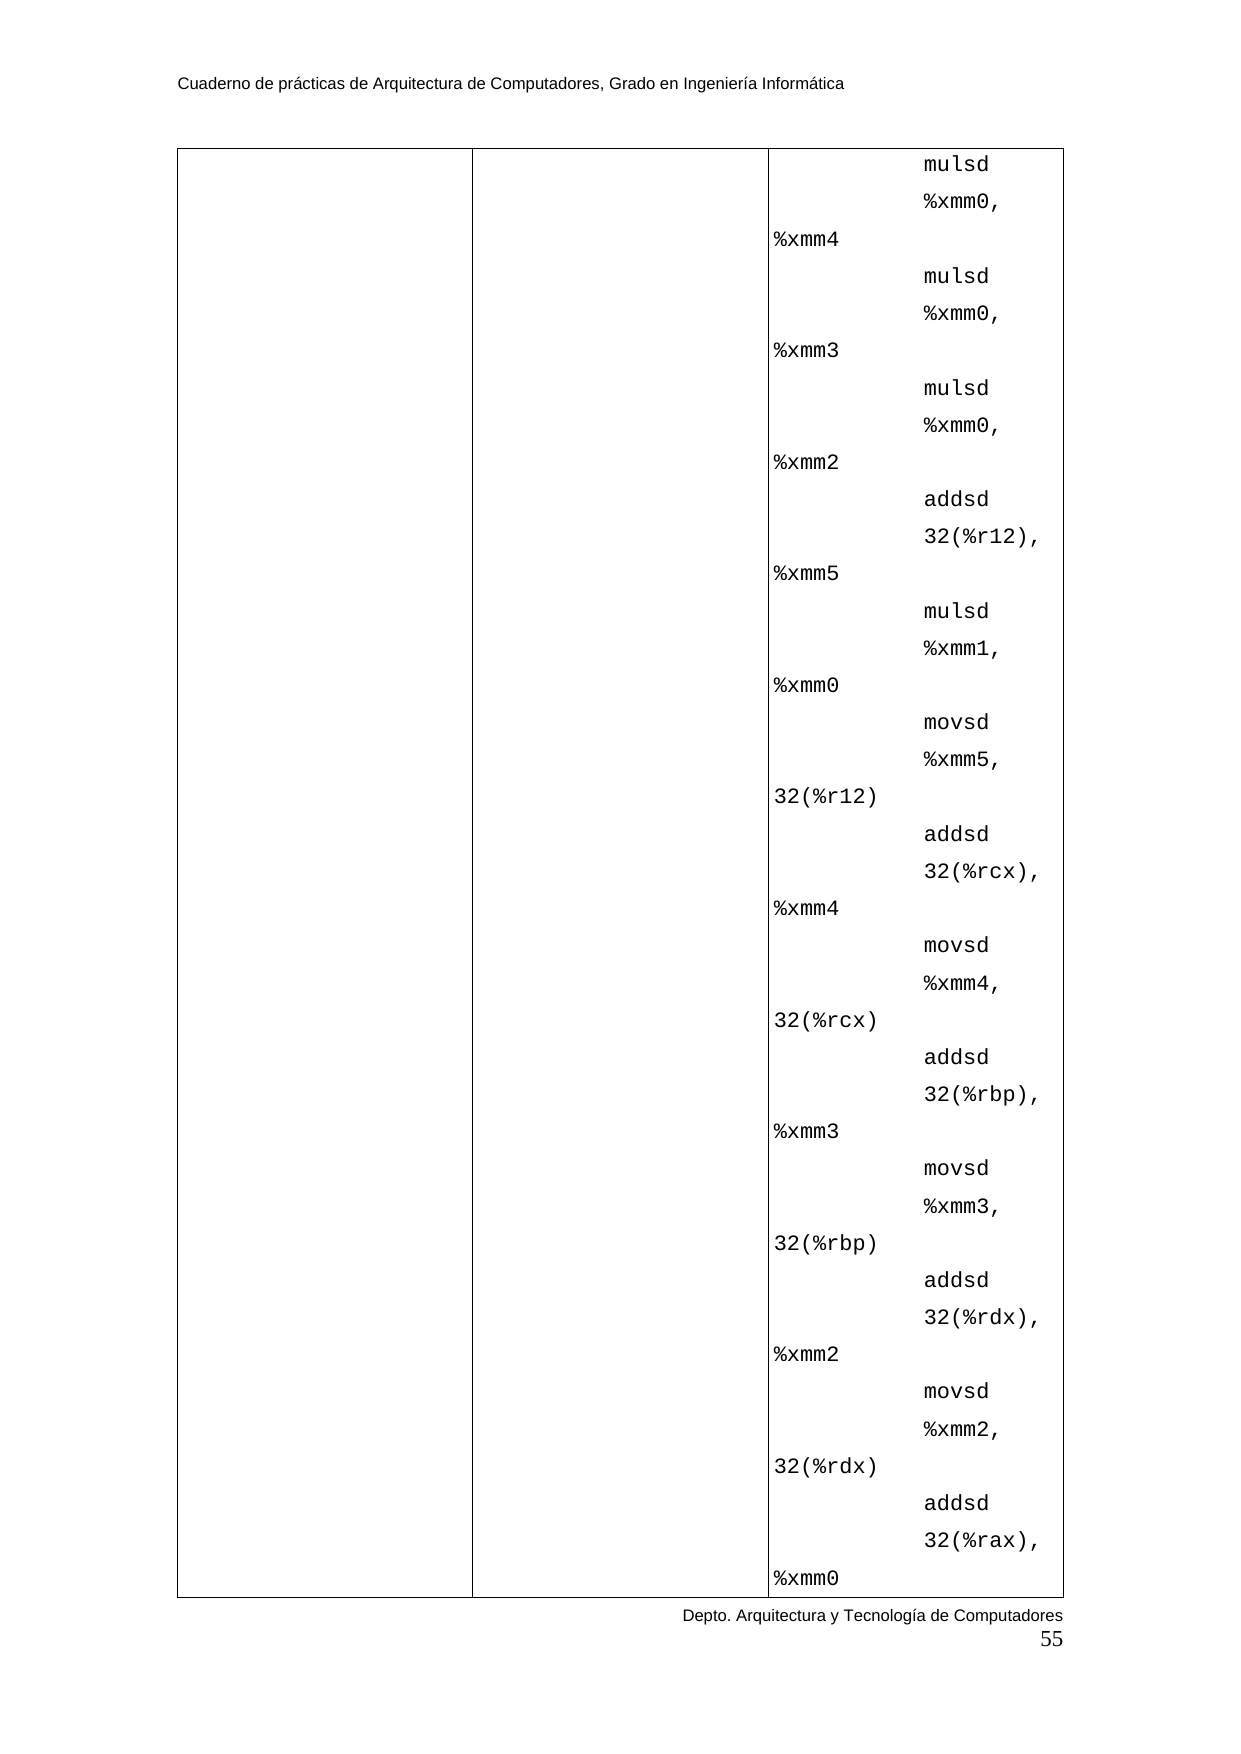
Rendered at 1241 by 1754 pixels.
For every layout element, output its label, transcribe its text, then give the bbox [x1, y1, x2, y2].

table_cell [178, 149, 472, 1597]
table_cell mulsd %xmm0, %xmm4 mulsd %xmm0, %xmm3 mulsd %xmm0, %xmm2 addsd 32(%r12), %xmm5 mulsd %xmm1, %xmm0 movsd %xmm5, 32(%r12) addsd 32(%rcx), %xmm4 movsd %xmm4, 32(%rcx) addsd 32(%rbp), %xmm3 movsd %xmm3, 32(%rbp) addsd 32(%rdx), %xmm2 movsd %xmm2, 32(%rdx) addsd 32(%rax), %xmm0 [769, 149, 1063, 1597]
table_cell [473, 149, 768, 1597]
